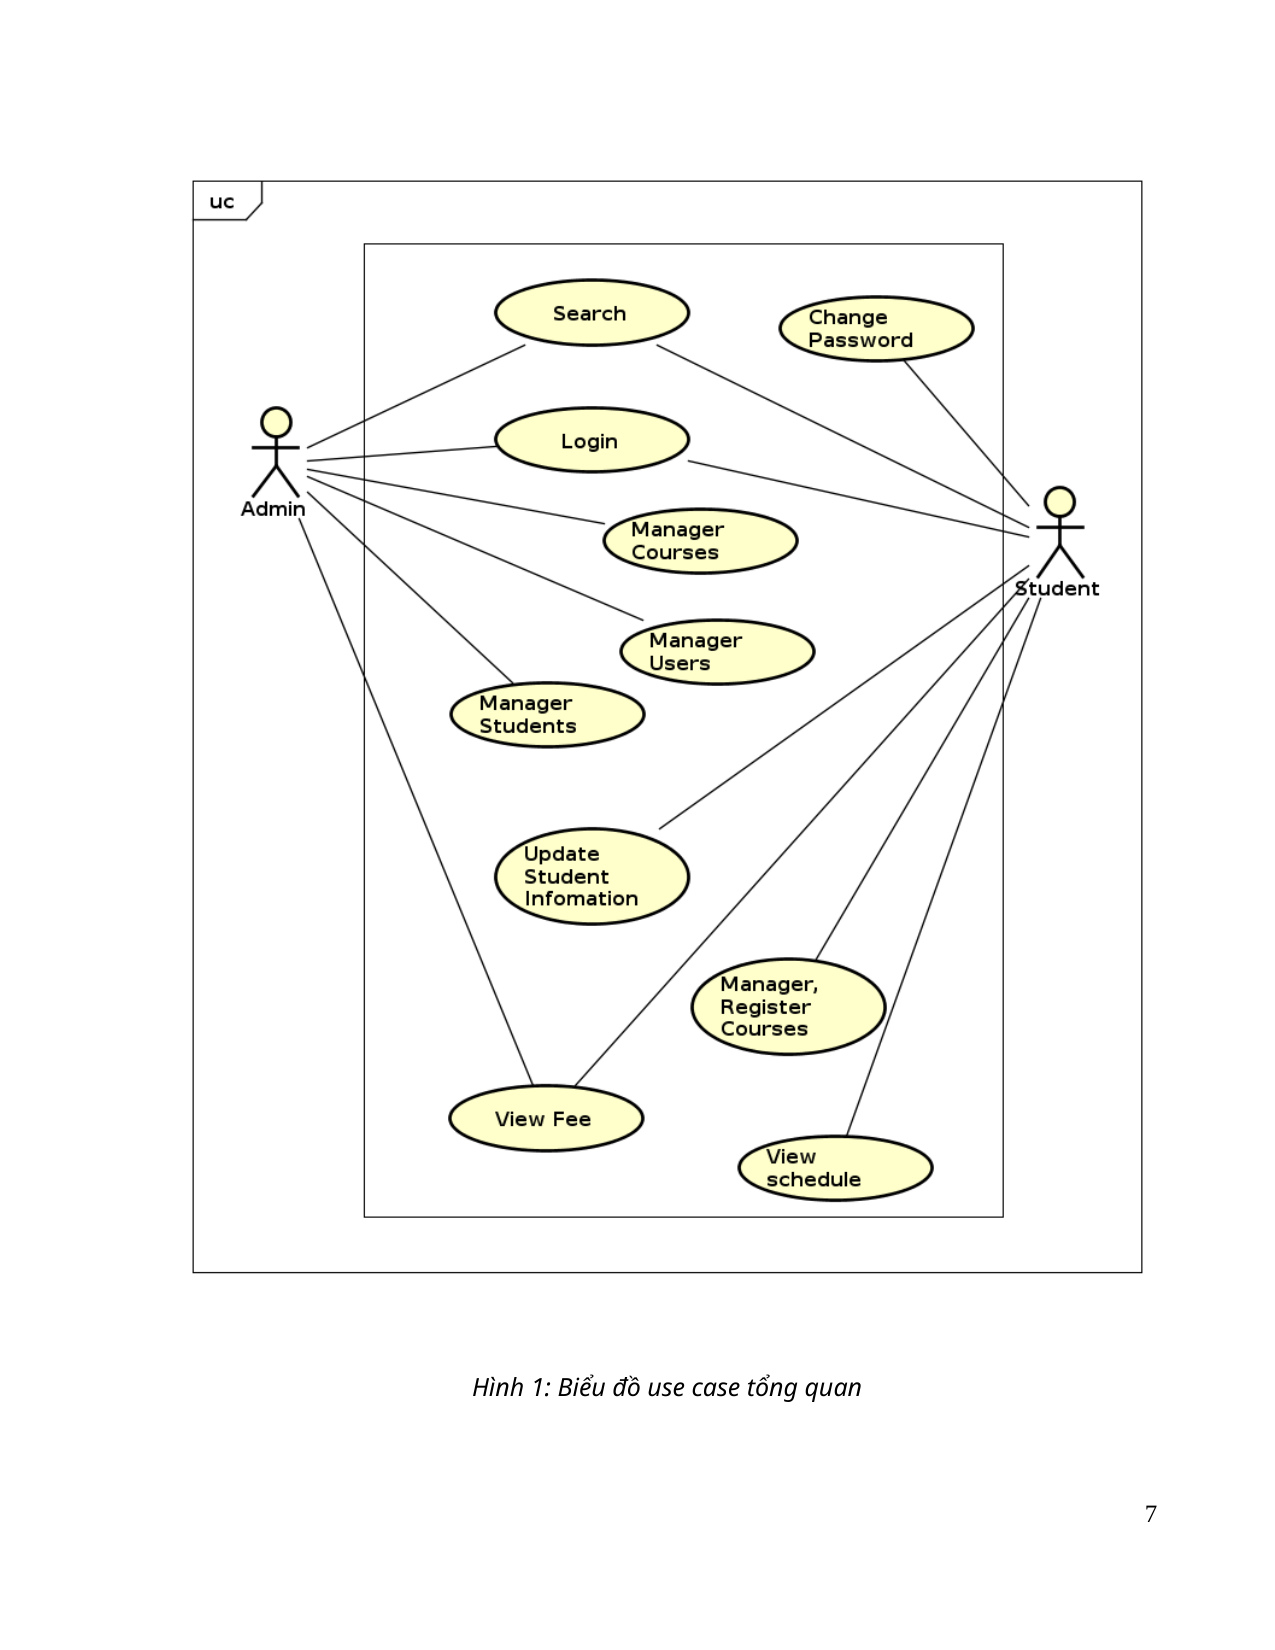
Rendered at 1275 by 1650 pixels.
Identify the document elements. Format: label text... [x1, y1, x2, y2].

text Hình 1: Biểu đồ use case tổng quan [177, 1369, 1157, 1403]
picture [177, 165, 1157, 1289]
